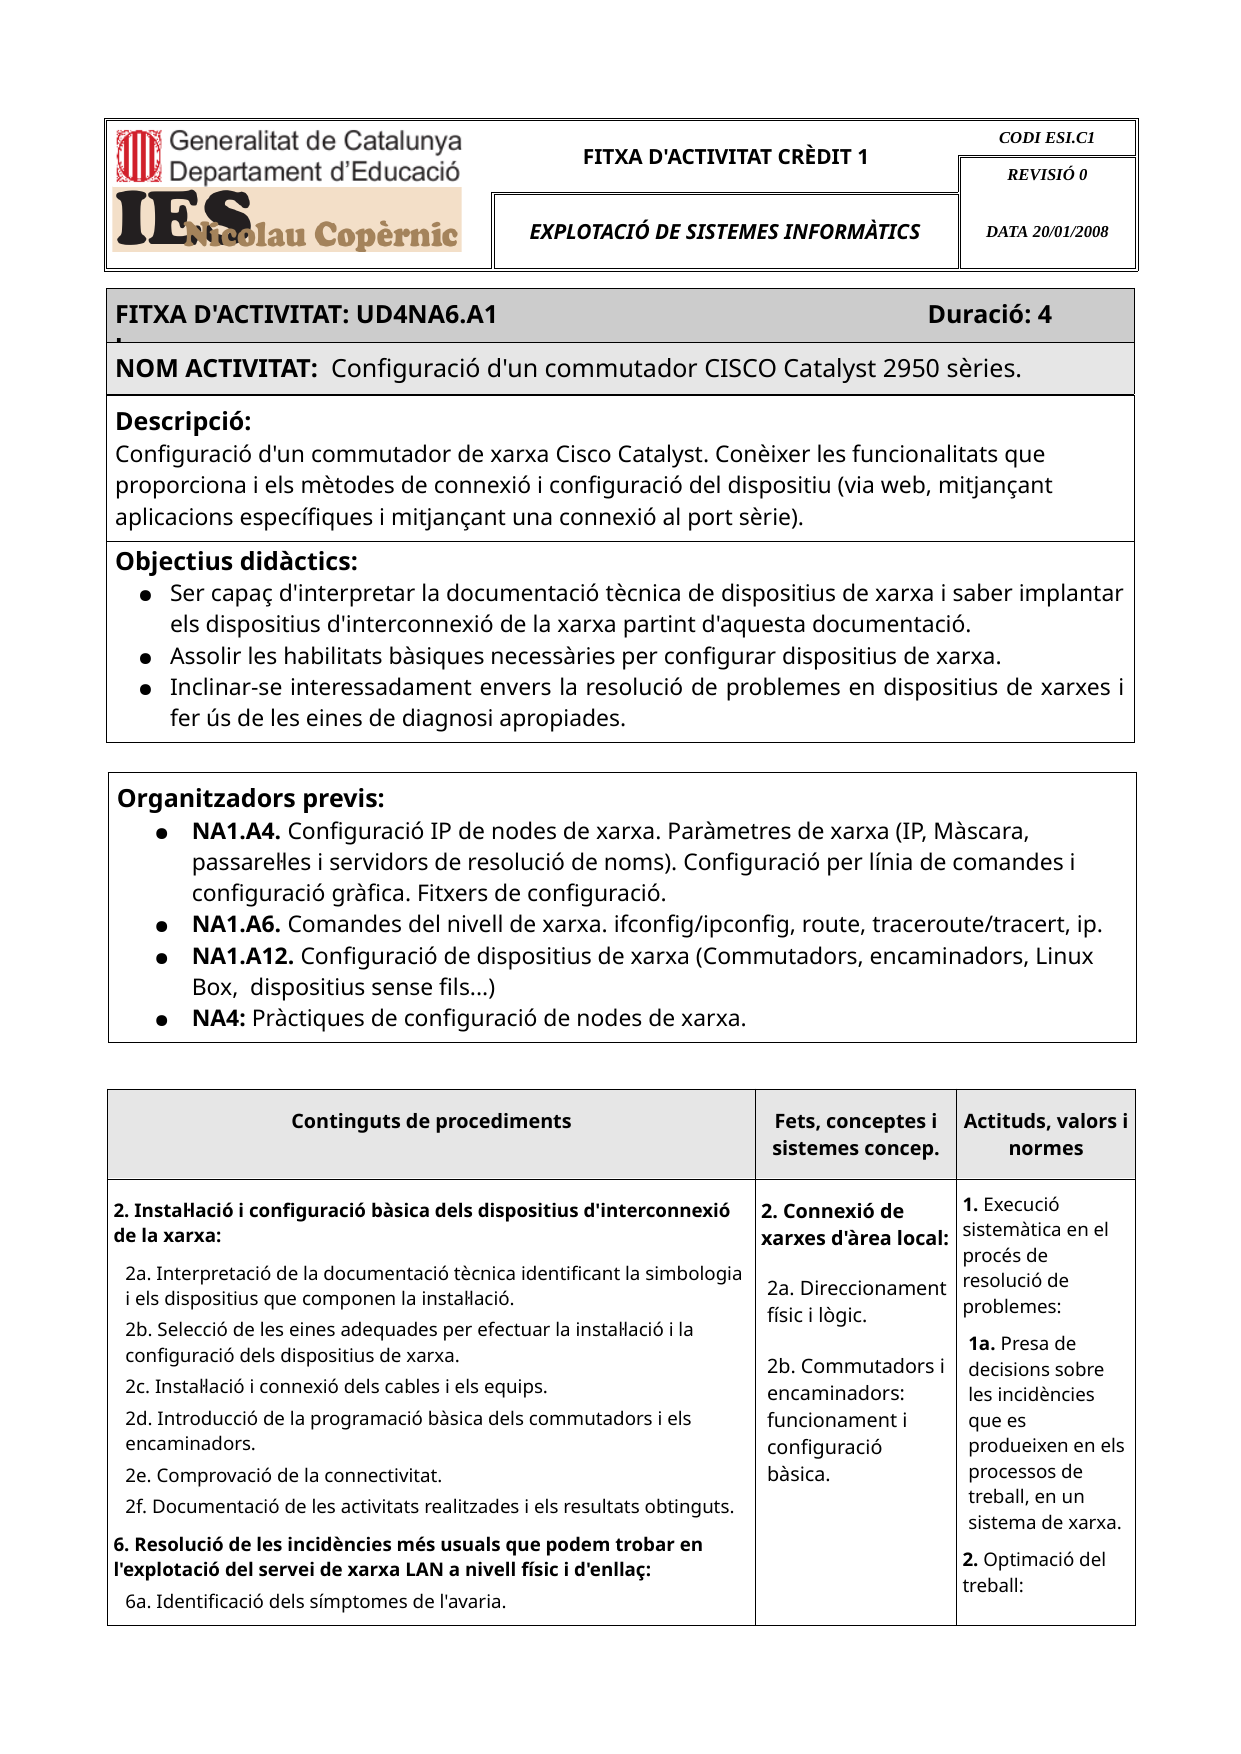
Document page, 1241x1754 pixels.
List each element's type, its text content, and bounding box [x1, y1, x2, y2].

list NA4: Pràctiques de configuració de nodes de xarxa. [154, 1002, 1127, 1033]
list Inclinar-se interessadament envers la resolució de problemes en dispositius de xarxes i fer ús de les eines de diagnosi apropiades. [138, 671, 1125, 733]
table_header Actituds, valors i normes [957, 1090, 1135, 1178]
text Descripció: [115, 404, 1125, 438]
table_header [107, 121, 492, 268]
list Assolir les habilitats bàsiques necessàries per configurar dispositius de xarxa. [138, 640, 1125, 671]
table_cell DATA 20/01/2008 [961, 192, 1135, 268]
text Organitzadors previs: [117, 781, 1127, 815]
table_header FITXA D'ACTIVITAT CRÈDIT 1 [493, 121, 959, 192]
table_cell 2. Connexió de xarxes d'àrea local: 2a. Direccionament físic i lògic. 2b. Commutadors i encaminadors: funcionament i configuració bàsica. [756, 1180, 956, 1625]
text Objectius didàctics: [115, 543, 1125, 577]
list NA1.A4. Configuració IP de nodes de xarxa. Paràmetres de xarxa (IP, Màscara, passarel·les i servidors de resolució de noms). Configuració per línia de comandes i configuració gràfica. Fitxers de configuració. [154, 815, 1127, 908]
text Configuració d'un commutador de xarxa Cisco Catalyst. Conèixer les funcionalitats que proporciona i els mètodes de connexió i configuració del dispositiu (via web, mitjançant aplicacions específiques i mitjançant una connexió al port sèrie). [115, 438, 1125, 532]
text FITXA D'ACTIVITAT: UD4NA6.A1 Duració: 4 hores [115, 297, 1125, 342]
table_cell 2. Instal·lació i configuració bàsica dels dispositius d'interconnexió de la xarxa: 2a. Interpretació de la documentació tècnica identificant la simbologia i els dispositius que componen la instal·lació. 2b. Selecció de les eines adequades per efectuar la instal·lació i la configuració dels dispositius de xarxa. 2c. Instal·lació i connexió dels cables i els equips. 2d. Introducció de la programació bàsica dels commutadors i els encaminadors. 2e. Comprovació de la connectivitat. 2f. Documentació de les activitats realitzades i els resultats obtinguts. 6. Resolució de les incidències més usuals que podem trobar en l'explotació del servei de xarxa LAN a nivell físic i d'enllaç: 6a. Identificació dels símptomes de l'avaria. [108, 1180, 755, 1625]
text NOM ACTIVITAT: Configuració d'un commutador CISCO Catalyst 2950 sèries. [115, 351, 1125, 385]
table_cell REVISIÓ 0 [961, 158, 1135, 192]
list NA1.A6. Comandes del nivell de xarxa. ifconfig/ipconfig, route, traceroute/tracert, ip. [154, 908, 1127, 940]
list NA1.A12. Configuració de dispositius de xarxa (Commutadors, encaminadors, Linux Box, dispositius sense fils...) [154, 940, 1127, 1002]
picture [112, 124, 466, 252]
table_header Fets, conceptes i sistemes concep. [756, 1090, 956, 1178]
table_header Continguts de procediments [108, 1090, 755, 1178]
table_cell 1. Execució sistemàtica en el procés de resolució de problemes: 1a. Presa de decisions sobre les incidències que es produeixen en els processos de treball, en un sistema de xarxa. 2. Optimació del treball: [957, 1180, 1135, 1625]
table_header CODI ESI.C1 [959, 121, 1135, 155]
list Ser capaç d'interpretar la documentació tècnica de dispositius de xarxa i saber implantar els dispositius d'interconnexió de la xarxa partint d'aquesta documentació. [138, 577, 1125, 640]
table_cell EXPLOTACIÓ DE SISTEMES INFORMÀTICS [495, 195, 958, 268]
